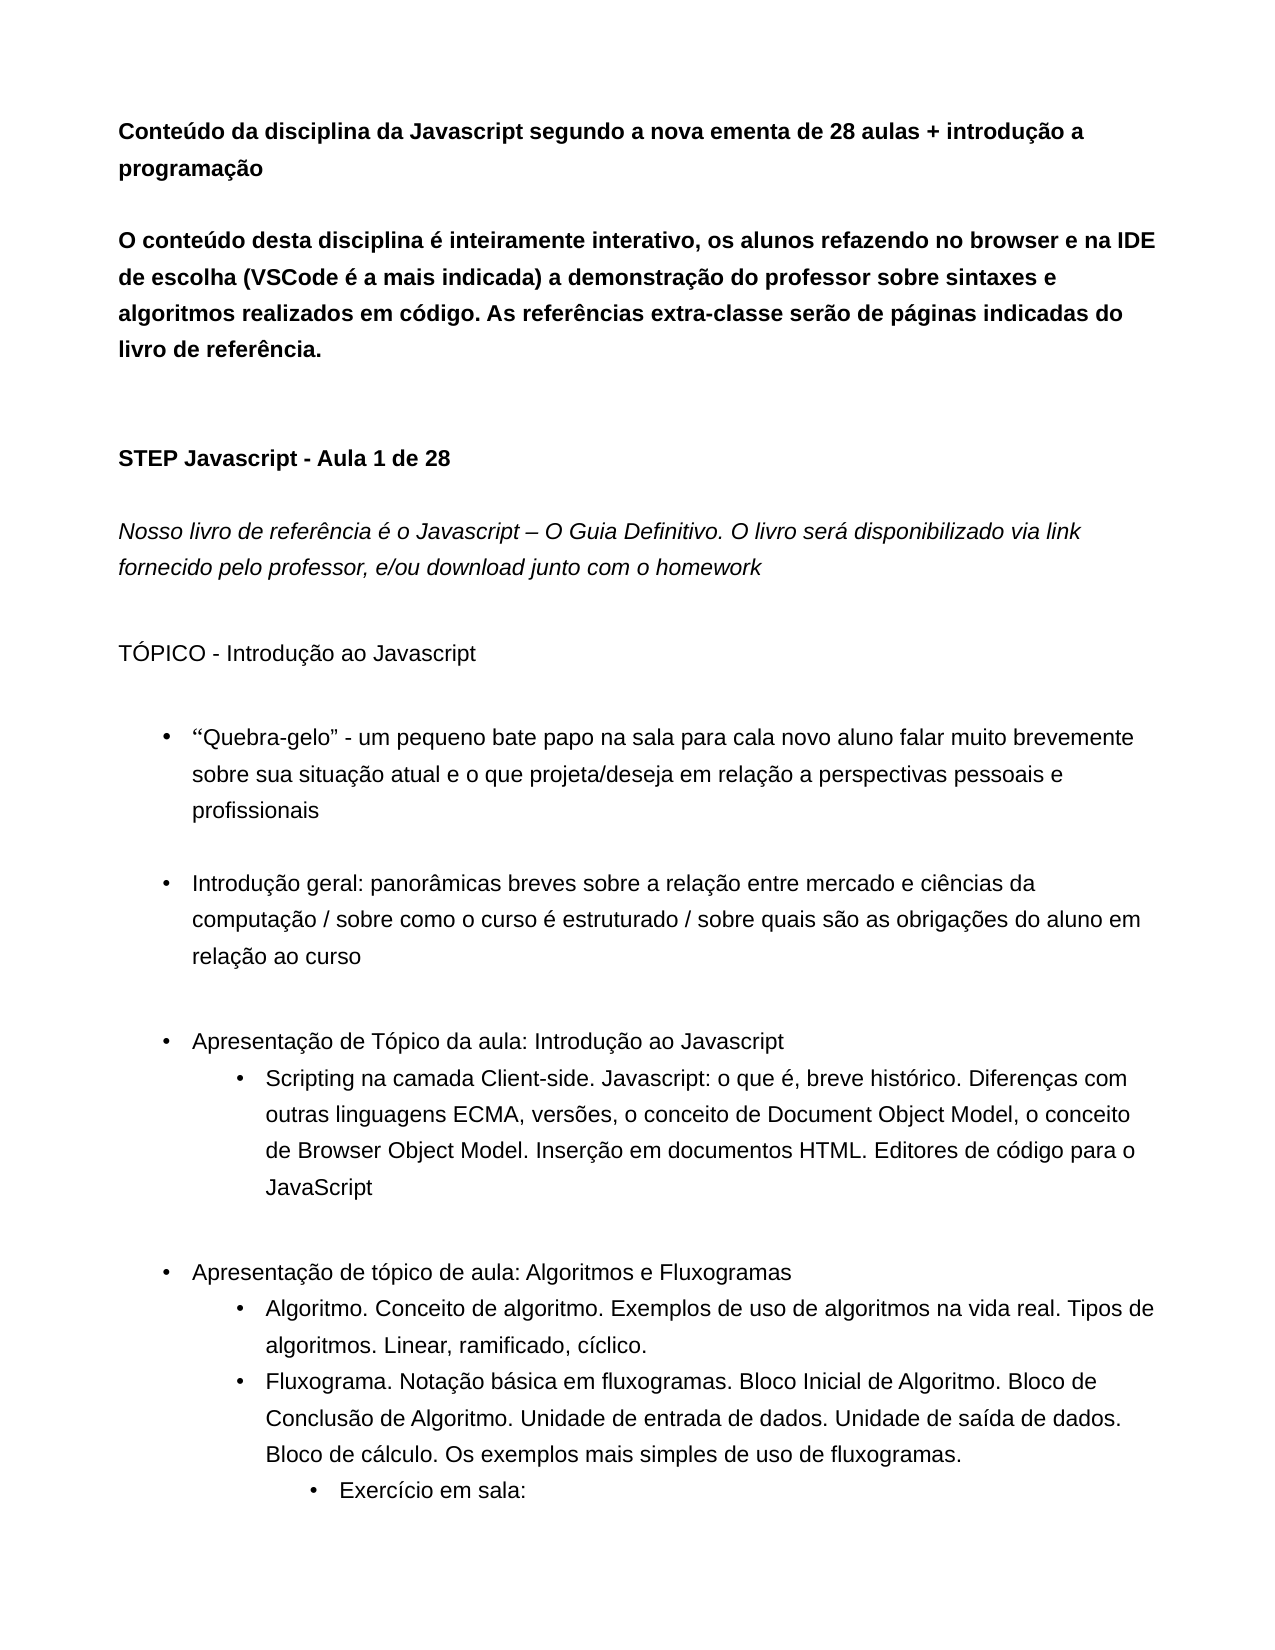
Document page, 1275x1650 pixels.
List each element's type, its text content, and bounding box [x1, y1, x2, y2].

text Nosso livro de referência é o Javascript – O Guia Definitivo. O livro será disponibilizado via link fornecido pelo professor, e/ou download junto com o homework [118, 518, 1157, 581]
list Scripting na camada Client-side. Javascript: o que é, breve histórico. Diferenças com outras linguagens ECMA, versões, o conceito de Document Object Model, o conceito de Browser Object Model. Inserção em documentos HTML. Editores de código para o JavaScript [236, 1064, 1157, 1200]
list “Quebra-gelo” - um pequeno bate papo na sala para cala novo aluno falar muito brevemente sobre sua situação atual e o que projeta/deseja em relação a perspectivas pessoais e profissionais [162, 722, 1157, 824]
text TÓPICO - Introdução ao Javascript [118, 640, 1157, 666]
list Apresentação de tópico de aula: Algoritmos e Fluxogramas [162, 1259, 1157, 1285]
list Introdução geral: panorâmicas breves sobre a relação entre mercado e ciências da computação / sobre como o curso é estruturado / sobre quais são as obrigações do aluno em relação ao curso [162, 870, 1157, 969]
text O conteúdo desta disciplina é inteiramente interativo, os alunos refazendo no browser e na IDE de escolha (VSCode é a mais indicada) a demonstração do professor sobre sintaxes e algoritmos realizados em código. As referências extra-classe serão de páginas indicadas do livro de referência. [118, 227, 1157, 363]
list Fluxograma. Notação básica em fluxogramas. Bloco Inicial de Algoritmo. Bloco de Conclusão de Algoritmo. Unidade de entrada de dados. Unidade de saída de dados. Bloco de cálculo. Os exemplos mais simples de uso de fluxogramas. [236, 1368, 1157, 1467]
list Exercício em sala: [309, 1477, 1157, 1503]
text Conteúdo da disciplina da Javascript segundo a nova ementa de 28 aulas + introdução a programação [118, 118, 1157, 181]
list Algoritmo. Conceito de algoritmo. Exemplos de uso de algoritmos na vida real. Tipos de algoritmos. Linear, ramificado, cíclico. [236, 1295, 1157, 1358]
text STEP Javascript - Aula 1 de 28 [118, 445, 1157, 472]
list Apresentação de Tópico da aula: Introdução ao Javascript [162, 1028, 1157, 1054]
